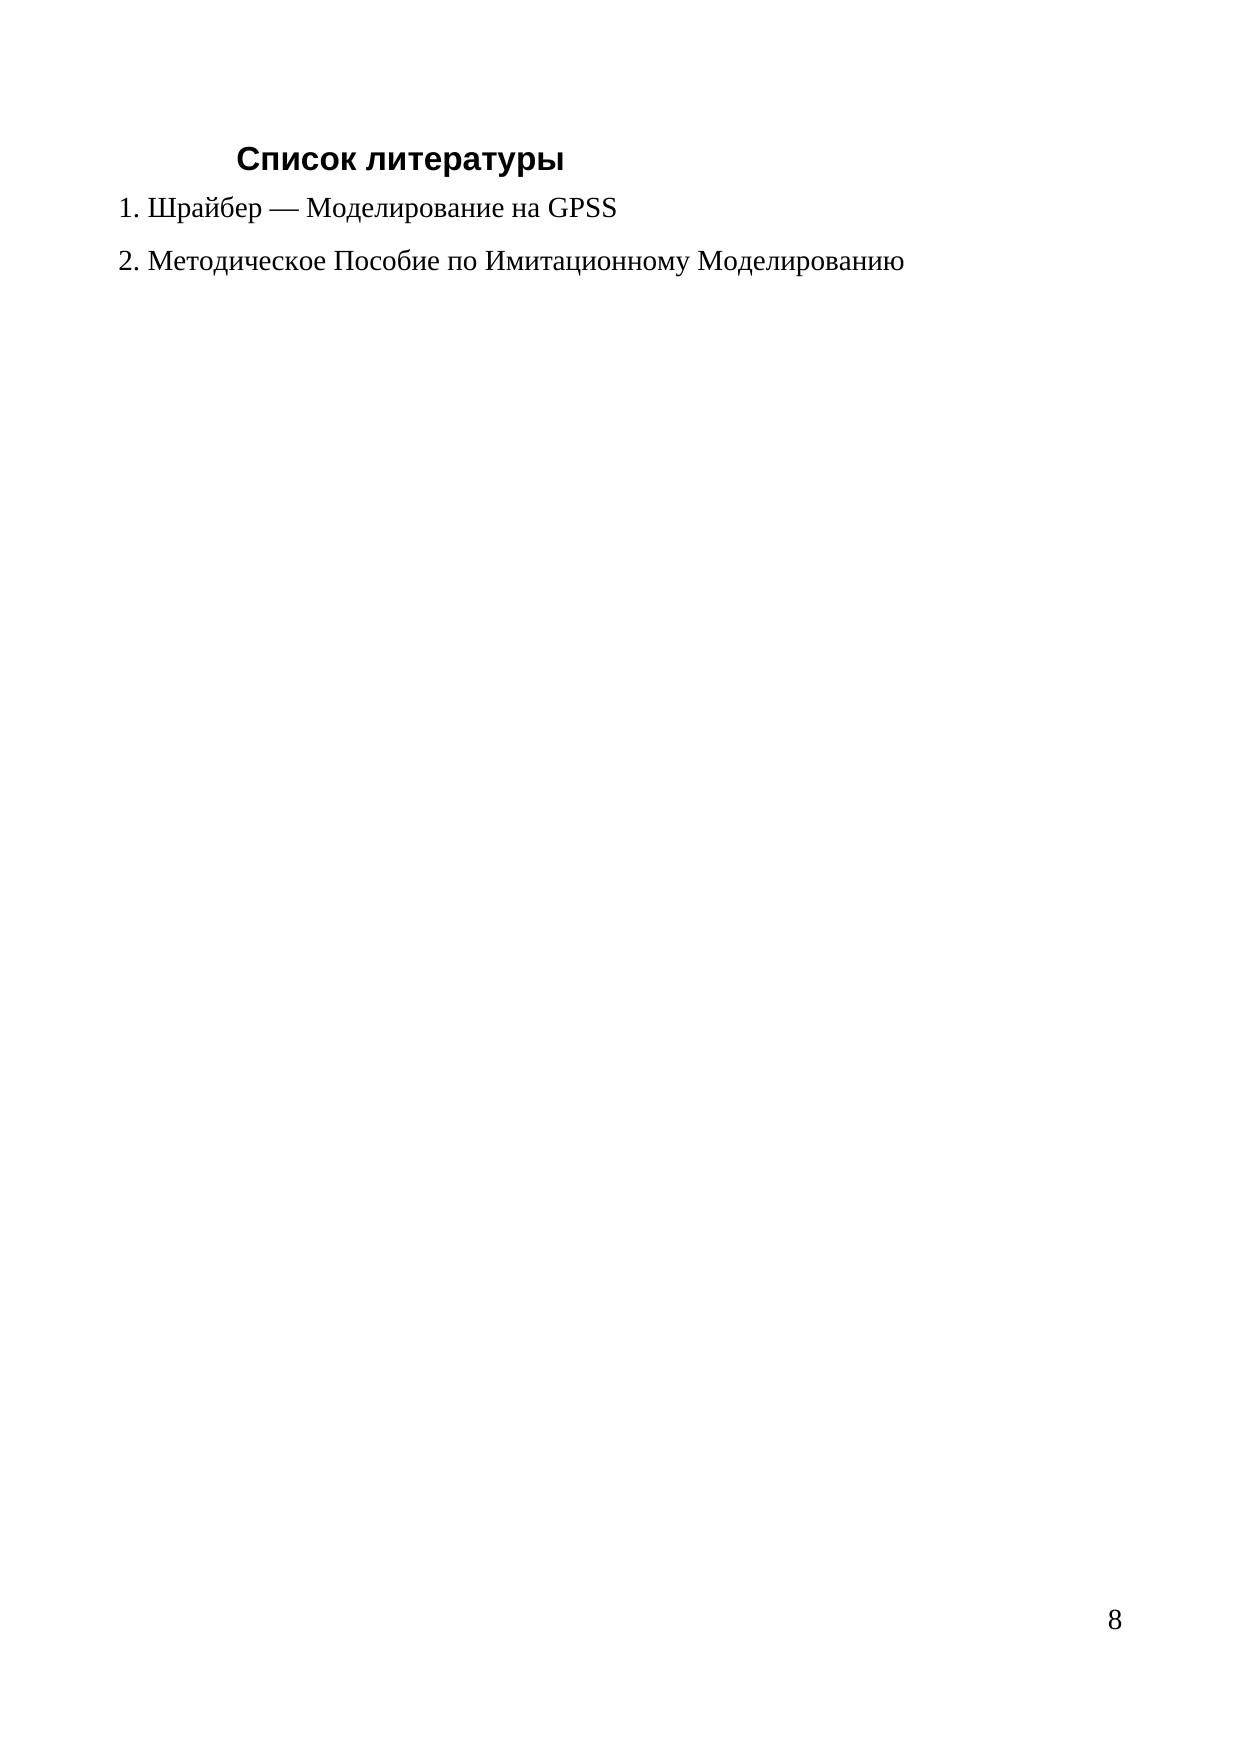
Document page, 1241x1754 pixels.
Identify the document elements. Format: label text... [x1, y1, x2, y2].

subtitle Список литературы [118, 139, 1122, 177]
text 1. Шрайбер — Моделирование на GPSS [118, 190, 1122, 223]
text 2. Методическое Пособие по Имитационному Моделированию [118, 243, 1122, 277]
